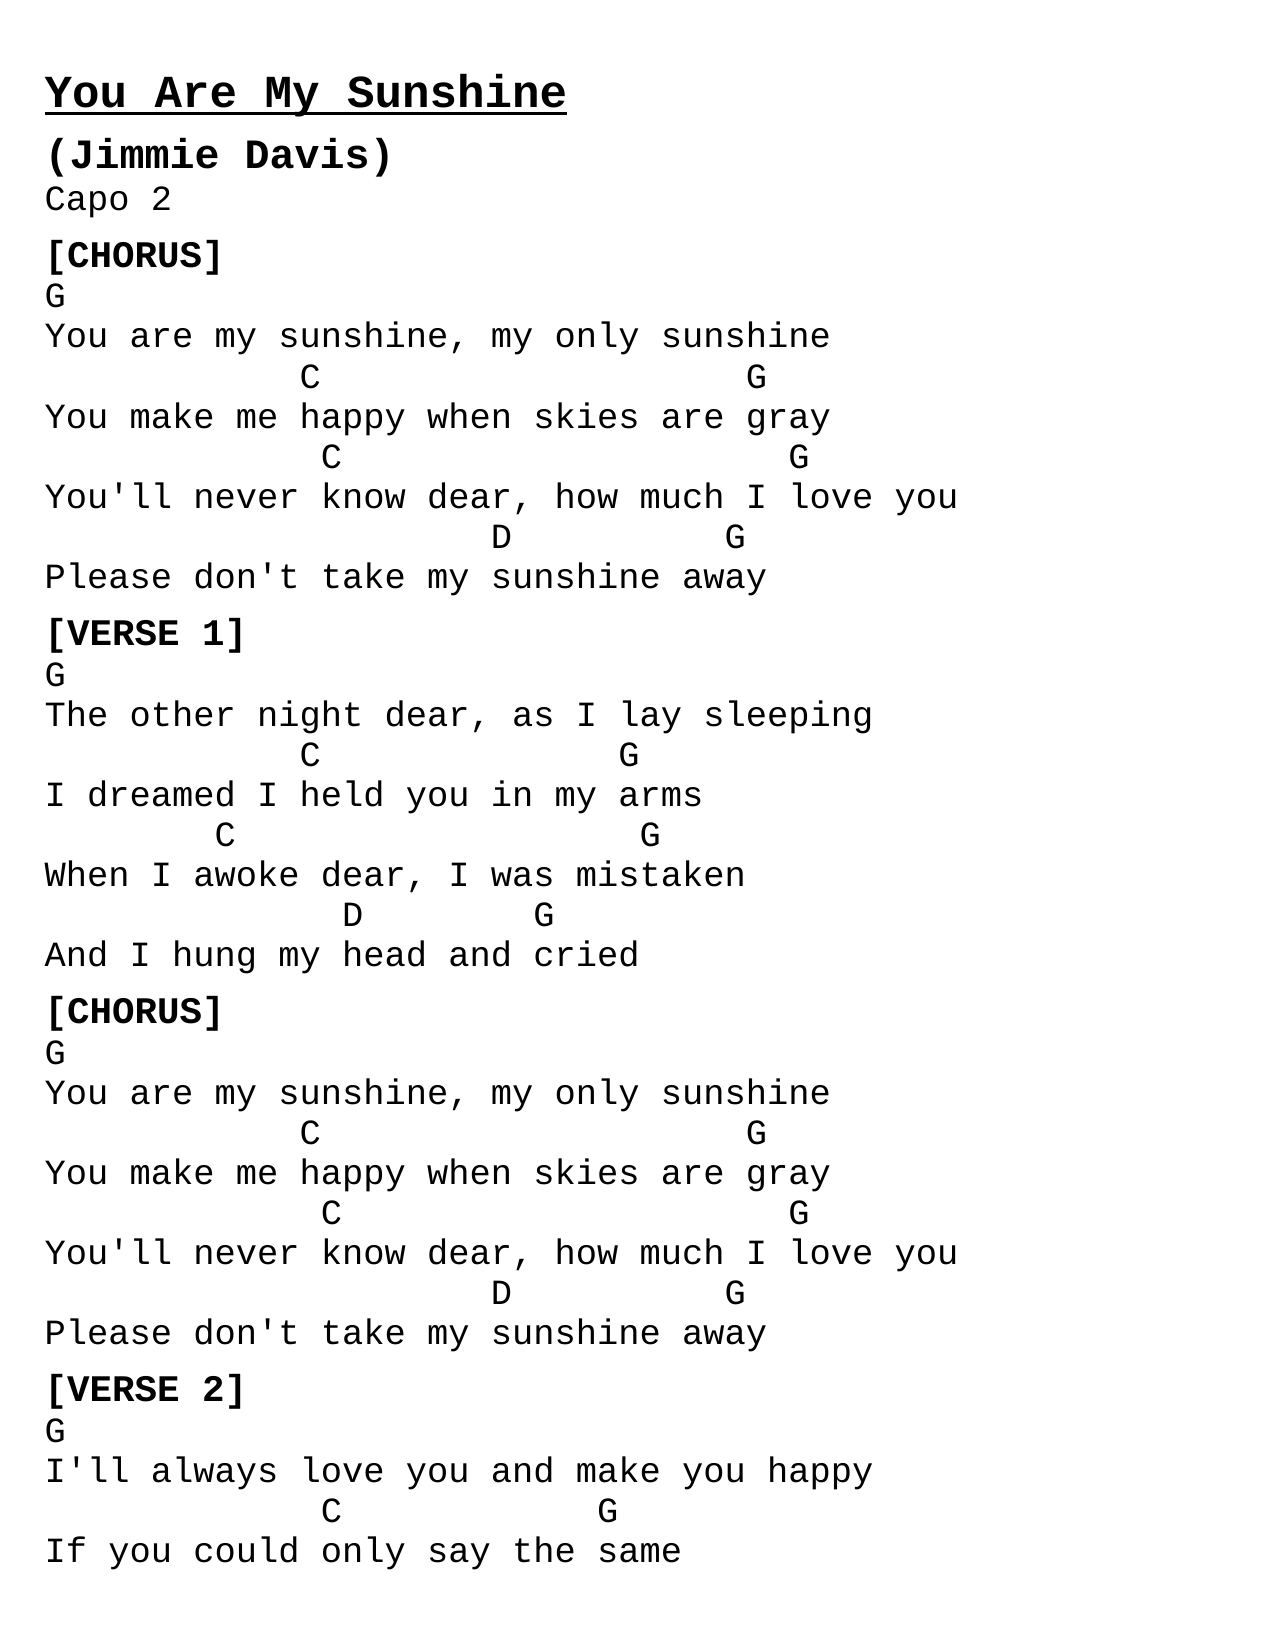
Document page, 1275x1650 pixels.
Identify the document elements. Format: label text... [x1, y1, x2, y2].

text Please don't take my sunshine away [44, 559, 1231, 599]
text You'll never know dear, how much I love you [44, 479, 1231, 519]
text I'll always love you and make you happy [44, 1453, 1231, 1493]
text The other night dear, as I lay sleeping [44, 697, 1231, 737]
text C G [44, 358, 1231, 399]
text G [44, 1034, 1231, 1075]
text You'll never know dear, how much I love you [44, 1235, 1231, 1275]
text I dreamed I held you in my arms [44, 777, 1231, 817]
subtitle [CHORUS] [44, 992, 1231, 1034]
text You make me happy when skies are gray [44, 1155, 1231, 1195]
text If you could only say the same [44, 1533, 1231, 1573]
text C G [44, 817, 1231, 857]
subtitle [VERSE 1] [44, 614, 1231, 656]
text Please don't take my sunshine away [44, 1315, 1231, 1355]
text D G [44, 1275, 1231, 1315]
subtitle You Are My Sunshine [44, 69, 1231, 121]
text C G [44, 737, 1231, 777]
subtitle (Jimmie Davis) [44, 134, 1231, 181]
text Capo 2 [44, 181, 1231, 221]
text G [44, 1413, 1231, 1453]
text C G [44, 1115, 1231, 1155]
text D G [44, 897, 1231, 937]
subtitle [CHORUS] [44, 236, 1231, 278]
text You are my sunshine, my only sunshine [44, 318, 1231, 358]
text C G [44, 1493, 1231, 1533]
text You make me happy when skies are gray [44, 399, 1231, 439]
text G [44, 656, 1231, 697]
text When I awoke dear, I was mistaken [44, 857, 1231, 897]
text D G [44, 519, 1231, 559]
subtitle [VERSE 2] [44, 1370, 1231, 1413]
text G [44, 278, 1231, 318]
text C G [44, 439, 1231, 479]
text C G [44, 1195, 1231, 1235]
text And I hung my head and cried [44, 937, 1231, 977]
text You are my sunshine, my only sunshine [44, 1075, 1231, 1115]
